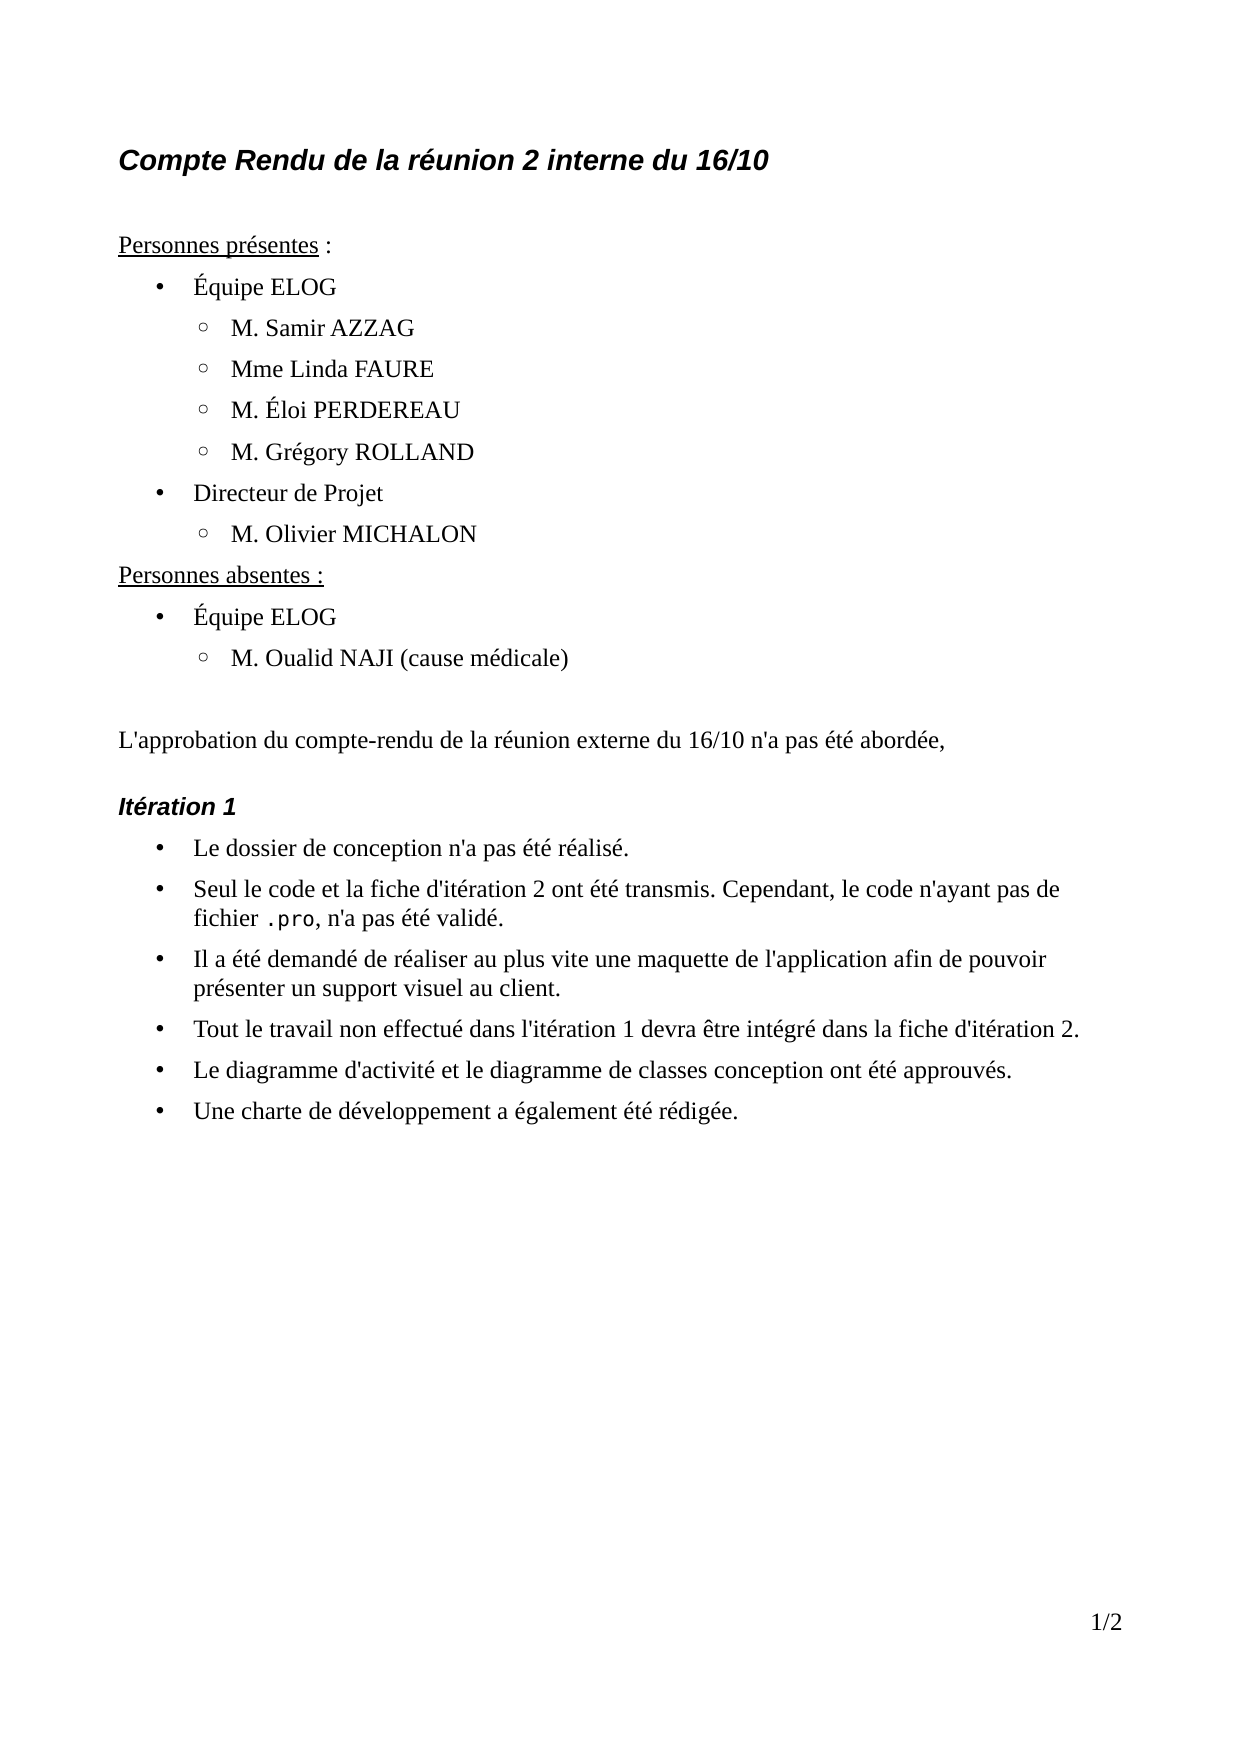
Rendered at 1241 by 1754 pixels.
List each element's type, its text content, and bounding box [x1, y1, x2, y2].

list Une charte de développement a également été rédigée. [156, 1096, 1122, 1125]
list M. Oualid NAJI (cause médicale) [193, 643, 1122, 672]
list Le diagramme d'activité et le diagramme de classes conception ont été approuvés. [156, 1055, 1122, 1084]
text Personnes absentes : [118, 560, 1122, 589]
text L'approbation du compte-rendu de la réunion externe du 16/10 n'a pas été abordée, [118, 725, 1122, 754]
list Directeur de Projet [156, 478, 1122, 507]
list Le dossier de conception n'a pas été réalisé. [156, 833, 1122, 861]
list Seul le code et la fiche d'itération 2 ont été transmis. Cependant, le code n'ayant pas de fichier .pro, n'a pas été validé. [156, 874, 1122, 931]
list Mme Linda FAURE [193, 354, 1122, 383]
list Équipe ELOG [156, 272, 1122, 300]
list M. Grégory ROLLAND [193, 437, 1122, 465]
list M. Samir AZZAG [193, 313, 1122, 342]
list M. Éloi PERDEREAU [193, 395, 1122, 424]
list Il a été demandé de réaliser au plus vite une maquette de l'application afin de pouvoir présenter un support visuel au client. [156, 944, 1122, 1001]
text Personnes présentes : [118, 230, 1122, 259]
subtitle Itération 1 [118, 792, 1122, 820]
list Tout le travail non effectué dans l'itération 1 devra être intégré dans la fiche d'itération 2. [156, 1014, 1122, 1043]
list M. Olivier MICHALON [193, 519, 1122, 548]
list Équipe ELOG [156, 602, 1122, 630]
subtitle Compte Rendu de la réunion 2 interne du 16/10 [118, 143, 1122, 177]
